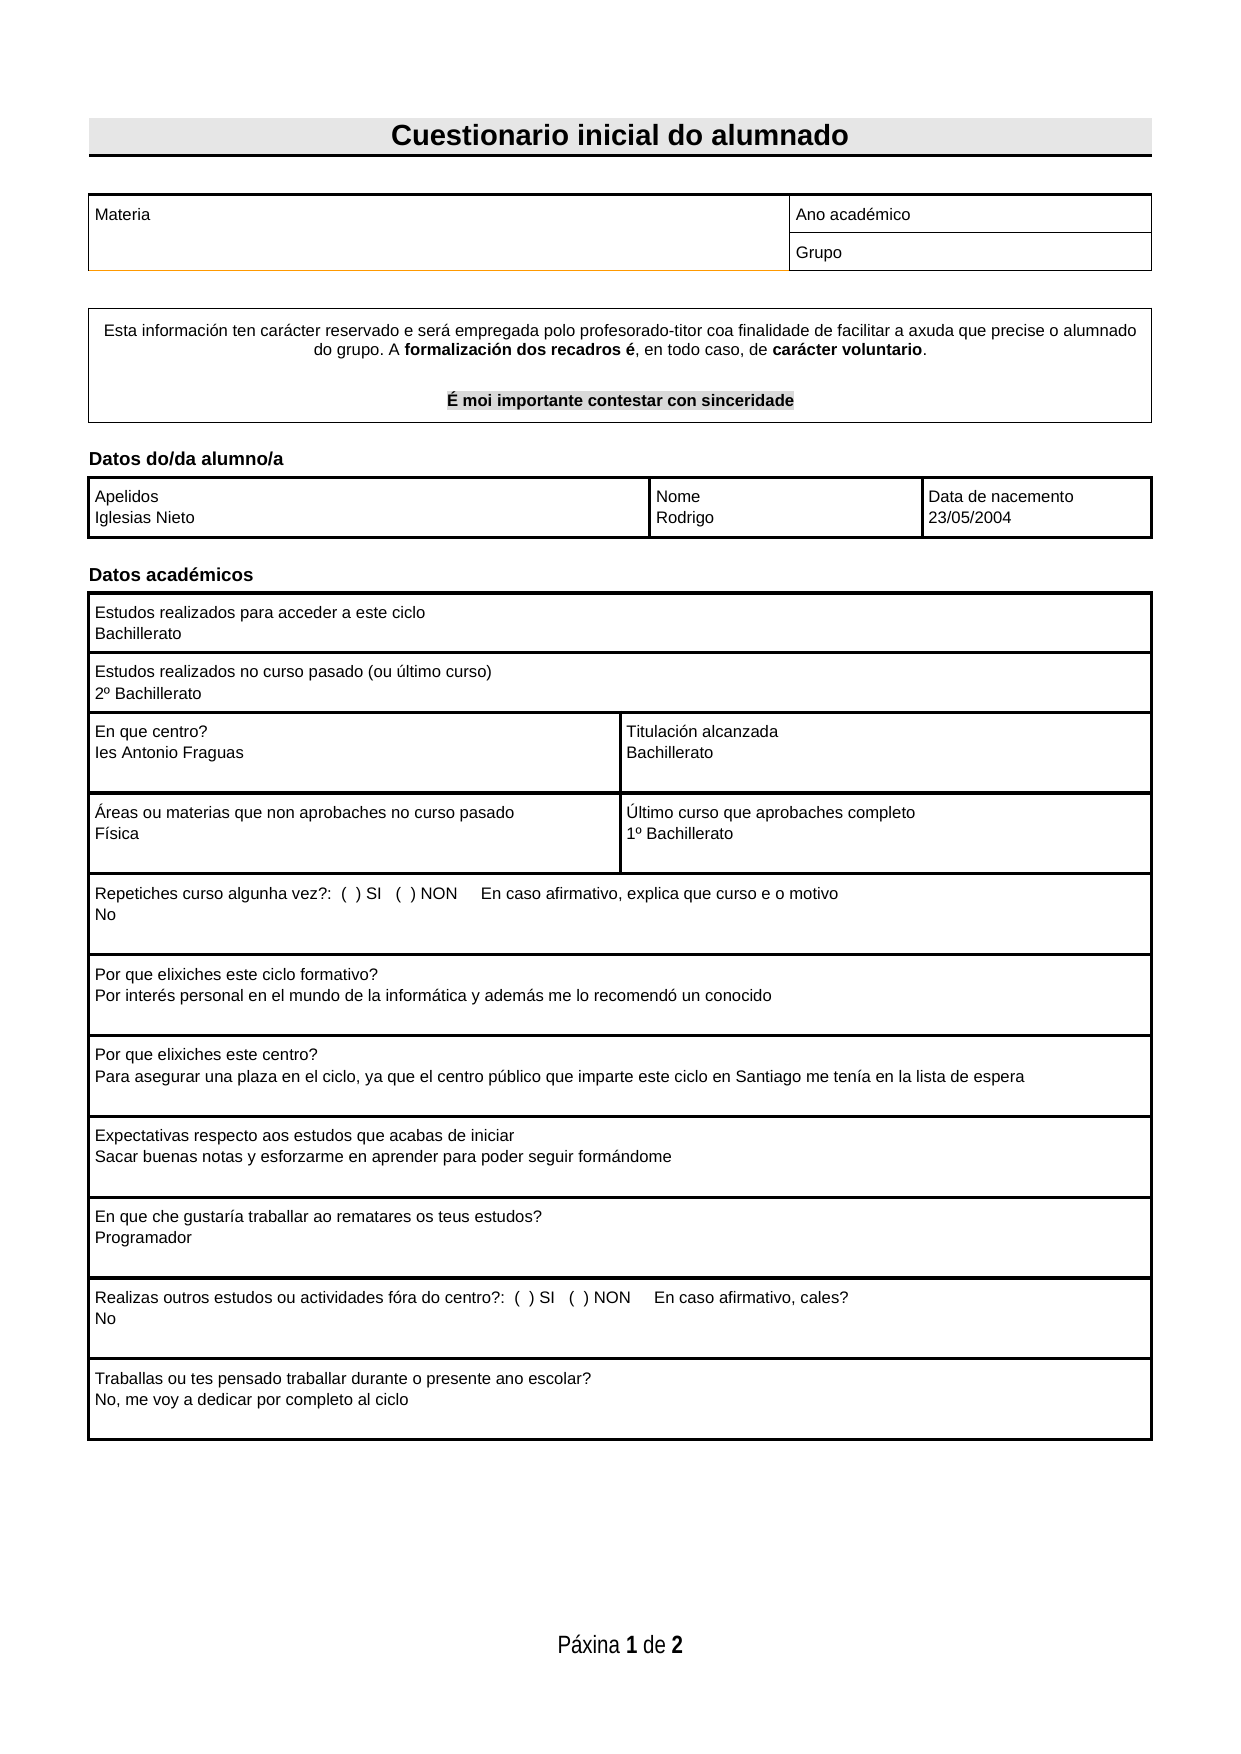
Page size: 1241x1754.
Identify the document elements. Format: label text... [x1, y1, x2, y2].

table_header Estudos realizados para acceder a este ciclo Bachillerato [90, 595, 1150, 651]
table_cell Expectativas respecto aos estudos que acabas de iniciar Sacar buenas notas y esforzarme en aprender para poder seguir formándome [90, 1118, 1150, 1196]
table_cell Estudos realizados no curso pasado (ou último curso) 2º Bachillerato [90, 654, 1150, 711]
table_cell Realizas outros estudos ou actividades fóra do centro?: ( ) SI ( ) NON En caso afirmativo, cales? No [90, 1280, 1150, 1357]
table_cell En que che gustaría traballar ao rematares os teus estudos? Programador [90, 1199, 1150, 1276]
text Datos académicos [89, 564, 1152, 585]
table_cell Áreas ou materias que non aprobaches no curso pasado Física [90, 795, 619, 872]
table_header Data de nacemento 23/05/2004 [924, 479, 1150, 536]
table_cell Traballas ou tes pensado traballar durante o presente ano escolar? No, me voy a dedicar por completo al ciclo [90, 1360, 1150, 1438]
table_cell Grupo [790, 233, 1151, 270]
table_cell Repetiches curso algunha vez?: ( ) SI ( ) NON En caso afirmativo, explica que curso e o motivo No [90, 875, 1150, 953]
text Datos do/da alumno/a [89, 448, 1152, 470]
table_cell Por que elixiches este centro? Para asegurar una plaza en el ciclo, ya que el centro público que imparte este ciclo en Santiago me tenía en la lista de espera [90, 1037, 1150, 1115]
table_header Ano académico [790, 196, 1151, 232]
table_header Esta información ten carácter reservado e será empregada polo profesorado-titor coa finalidade de facilitar a axuda que precise o alumnado do grupo. A formalización dos recadros é, en todo caso, de carácter voluntario. É moi importante contestar con sinceridade [89, 309, 1151, 422]
table_cell Por que elixiches este ciclo formativo? Por interés personal en el mundo de la informática y además me lo recomendó un conocido [90, 956, 1150, 1034]
table_cell Titulación alcanzada Bachillerato [622, 714, 1150, 791]
table_header Apelidos Iglesias Nieto [90, 479, 648, 536]
table_header Materia [89, 196, 789, 270]
table_cell Último curso que aprobaches completo 1º Bachillerato [622, 795, 1150, 872]
text Cuestionario inicial do alumnado [89, 118, 1152, 154]
table_header Nome Rodrigo [651, 479, 921, 536]
table_cell En que centro? Ies Antonio Fraguas [90, 714, 619, 791]
